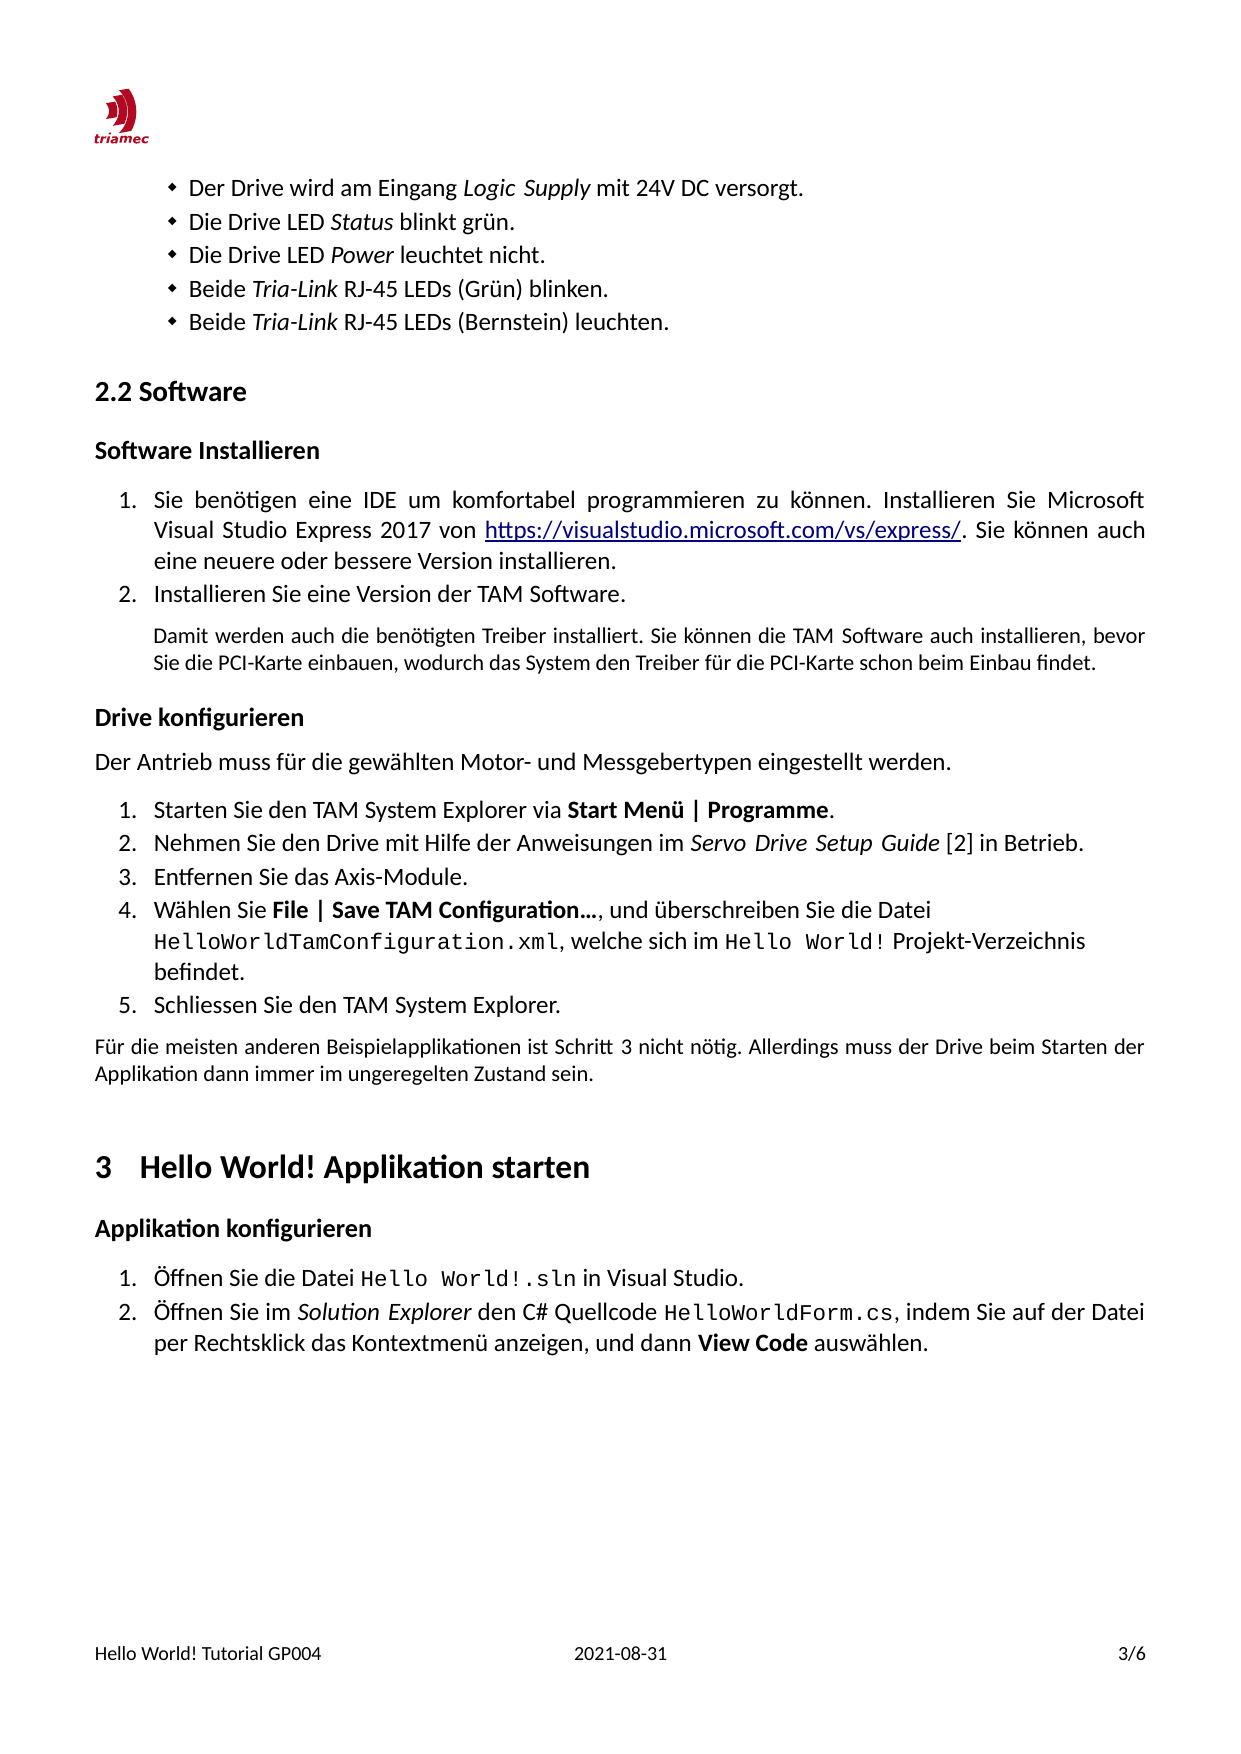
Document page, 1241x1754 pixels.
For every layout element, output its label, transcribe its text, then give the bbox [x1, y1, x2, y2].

subtitle Drive konfigurieren [94, 701, 1146, 733]
list Die Drive LED Power leuchtet nicht. [165, 239, 1146, 270]
list Nehmen Sie den Drive mit Hilfe der Anweisungen im Servo Drive Setup Guide [2] in Betrieb. [118, 827, 1146, 858]
list Der Drive wird am Eingang Logic Supply mit 24V DC versorgt. [165, 172, 1146, 203]
subtitle Software [94, 373, 1146, 409]
list Beide Tria-Link RJ-45 LEDs (Grün) blinken. [165, 273, 1146, 303]
text Der Antrieb muss für die gewählten Motor- und Messgebertypen eingestellt werden. [94, 746, 1146, 776]
list Schliessen Sie den TAM System Explorer. [118, 989, 1146, 1020]
text Damit werden auch die benötigten Treiber installiert. Sie können die TAM Software auch installieren, bevor Sie die PCI-Karte einbauen, wodurch das System den Treiber für die PCI-Karte schon beim Einbau findet. [153, 621, 1146, 676]
subtitle Applikation konfigurieren [94, 1212, 1146, 1244]
list Beide Tria-Link RJ-45 LEDs (Bernstein) leuchten. [165, 306, 1146, 337]
list Öffnen Sie im Solution Explorer den C# Quellcode HelloWorldForm.cs, indem Sie auf der Datei per Rechtsklick das Kontextmenü anzeigen, und dann View Code auswählen. [118, 1296, 1146, 1357]
list Wählen Sie File | Save TAM Configuration…, und überschreiben Sie die Datei HelloWorldTamConfiguration.xml, welche sich im Hello World! Projekt-Verzeichnis befindet. [118, 894, 1146, 986]
list Starten Sie den TAM System Explorer via Start Menü | Programme. [118, 794, 1146, 824]
list Installieren Sie eine Version der TAM Software. [118, 578, 1146, 609]
subtitle Hello World! Applikation starten [94, 1146, 1146, 1187]
text Für die meisten anderen Beispielapplikationen ist Schritt 3 nicht nötig. Allerdings muss der Drive beim Starten der Applikation dann immer im ungeregelten Zustand sein. [94, 1032, 1146, 1087]
list Entfernen Sie das Axis-Module. [118, 861, 1146, 891]
list Öffnen Sie die Datei Hello World!.sln in Visual Studio. [118, 1262, 1146, 1293]
subtitle Software Installieren [94, 434, 1146, 466]
list Sie benötigen eine IDE um komfortabel programmieren zu können. Installieren Sie Microsoft Visual Studio Express 2017 von https://visualstudio.microsoft.com/vs/express/. Sie können auch eine neuere oder bessere Version installieren. [118, 484, 1146, 575]
list Die Drive LED Status blinkt grün. [165, 206, 1146, 236]
